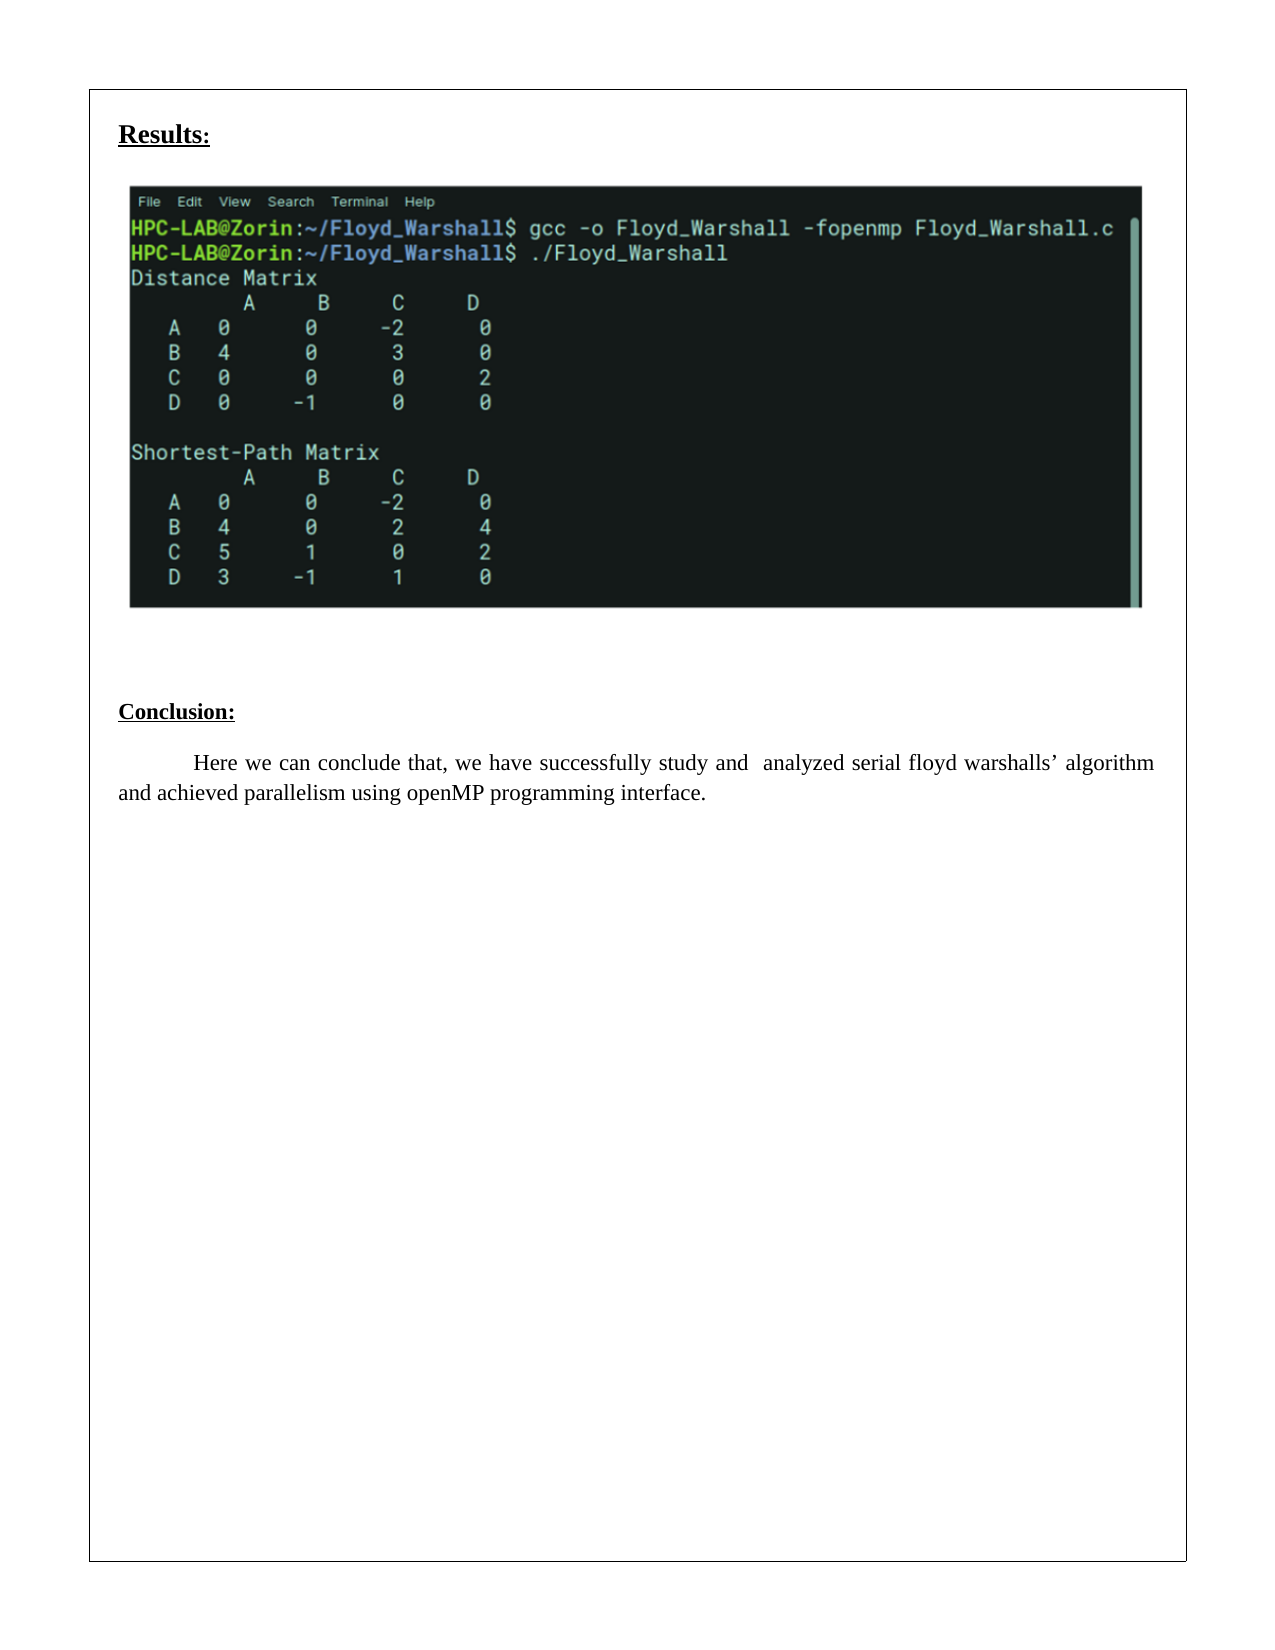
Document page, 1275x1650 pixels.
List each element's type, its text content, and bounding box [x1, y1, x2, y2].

picture [118, 174, 1157, 618]
text Results: [118, 118, 1157, 149]
text Conclusion: [118, 698, 1157, 724]
text Here we can conclude that, we have successfully study and analyzed serial floyd warshalls’ algorithm and achieved parallelism using openMP programming interface. [118, 749, 1157, 806]
